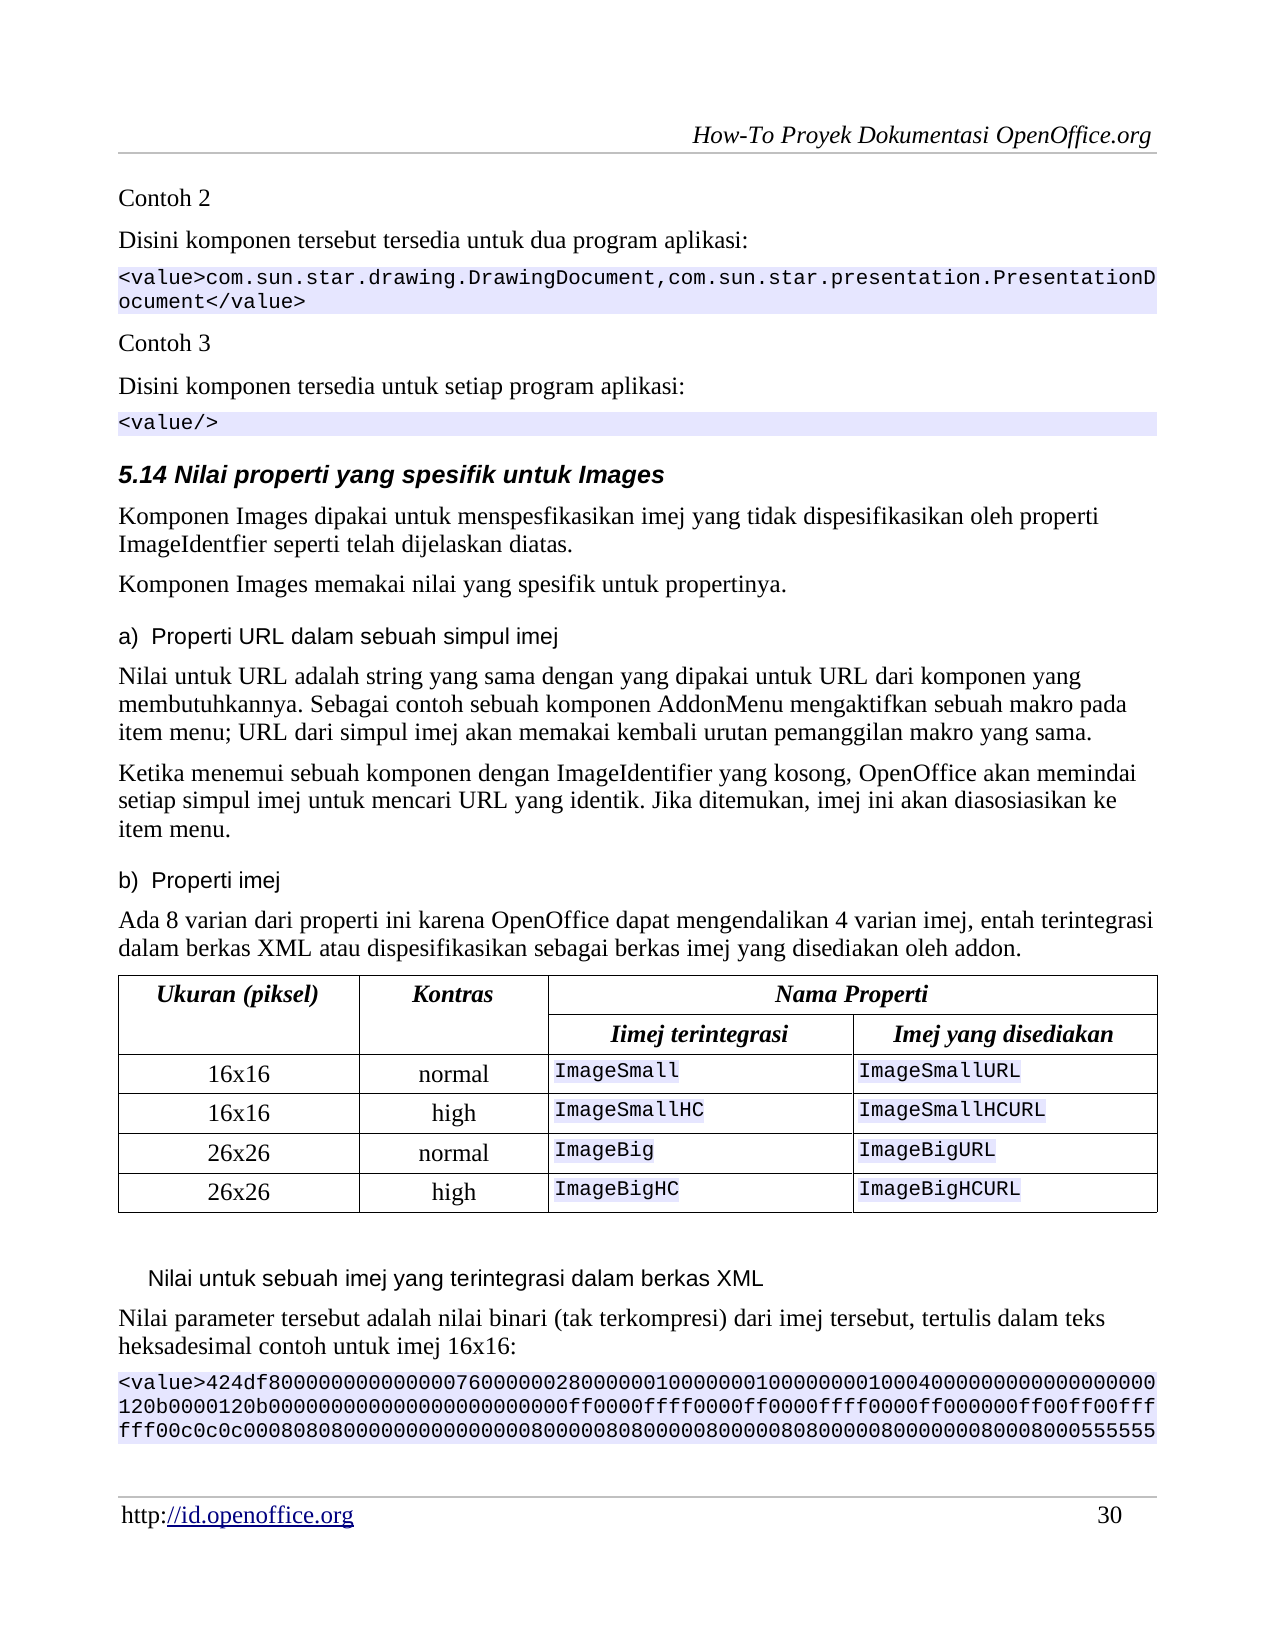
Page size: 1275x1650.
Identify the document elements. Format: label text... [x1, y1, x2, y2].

table_cell 26x26 [119, 1134, 359, 1173]
text <value/> [118, 412, 1157, 436]
subtitle Nilai untuk sebuah imej yang terintegrasi dalam berkas XML [148, 1265, 1157, 1291]
text Nilai parameter tersebut adalah nilai binari (tak terkompresi) dari imej tersebut, tertulis dalam teks heksadesimal contoh untuk imej 16x16: [118, 1304, 1157, 1360]
table_cell ImageSmallHCURL [854, 1094, 1157, 1133]
table_cell high [360, 1174, 548, 1212]
text Disini komponen tersedia untuk setiap program aplikasi: [118, 372, 1157, 400]
table_cell ImageSmallURL [854, 1055, 1157, 1093]
table_cell ImageSmallHC [549, 1094, 852, 1133]
text Ada 8 varian dari properti ini karena OpenOffice dapat mengendalikan 4 varian imej, entah terintegrasi dalam berkas XML atau dispesifikasikan sebagai berkas imej yang disediakan oleh addon. [118, 906, 1157, 962]
table_cell normal [360, 1134, 548, 1173]
text Nilai untuk URL adalah string yang sama dengan yang dipakai untuk URL dari komponen yang membutuhkannya. Sebagai contoh sebuah komponen AddonMenu mengaktifkan sebuah makro pada item menu; URL dari simpul imej akan memakai kembali urutan pemanggilan makro yang sama. [118, 662, 1157, 746]
table_cell 16x16 [119, 1055, 359, 1093]
text <value>424df80000000000000076000000280000001000000010000000010004000000000000000000120b0000120b000000000000000000000000ff0000ffff0000ff0000ffff0000ff000000ff00ff00ffffff00c0c0c0008080800000000000000080000080800000800000808000008000000080008000555555 [118, 1372, 1157, 1444]
text Contoh 3 [118, 329, 1157, 357]
table_cell normal [360, 1055, 548, 1093]
table_cell Iimej terintegrasi [549, 1015, 852, 1054]
table_header Kontras [360, 976, 548, 1054]
text Disini komponen tersebut tersedia untuk dua program aplikasi: [118, 226, 1157, 254]
subtitle Properti imej [118, 867, 1157, 893]
table_cell 16x16 [119, 1094, 359, 1133]
table_cell high [360, 1094, 548, 1133]
table_cell ImageBigURL [854, 1134, 1157, 1173]
table_cell ImageBigHC [549, 1174, 852, 1212]
subtitle Nilai properti yang spesifik untuk Images [118, 461, 1157, 489]
table_cell ImageBigHCURL [854, 1174, 1157, 1212]
text Contoh 2 [118, 183, 1157, 212]
subtitle Properti URL dalam sebuah simpul imej [118, 623, 1157, 649]
table_cell ImageSmall [549, 1055, 852, 1093]
text Komponen Images dipakai untuk menspesfikasikan imej yang tidak dispesifikasikan oleh properti ImageIdentfier seperti telah dijelaskan diatas. [118, 502, 1157, 558]
text Komponen Images memakai nilai yang spesifik untuk propertinya. [118, 570, 1157, 598]
table_cell ImageBig [549, 1134, 852, 1173]
text Ketika menemui sebuah komponen dengan ImageIdentifier yang kosong, OpenOffice akan memindai setiap simpul imej untuk mencari URL yang identik. Jika ditemukan, imej ini akan diasosiasikan ke item menu. [118, 758, 1157, 842]
table_header Ukuran (piksel) [119, 976, 359, 1054]
table_cell 26x26 [119, 1174, 359, 1212]
table_header Nama Properti [549, 976, 1157, 1014]
text <value>com.sun.star.drawing.DrawingDocument,com.sun.star.presentation.PresentationDocument</value> [118, 267, 1157, 314]
table_cell Imej yang disediakan [854, 1015, 1157, 1054]
